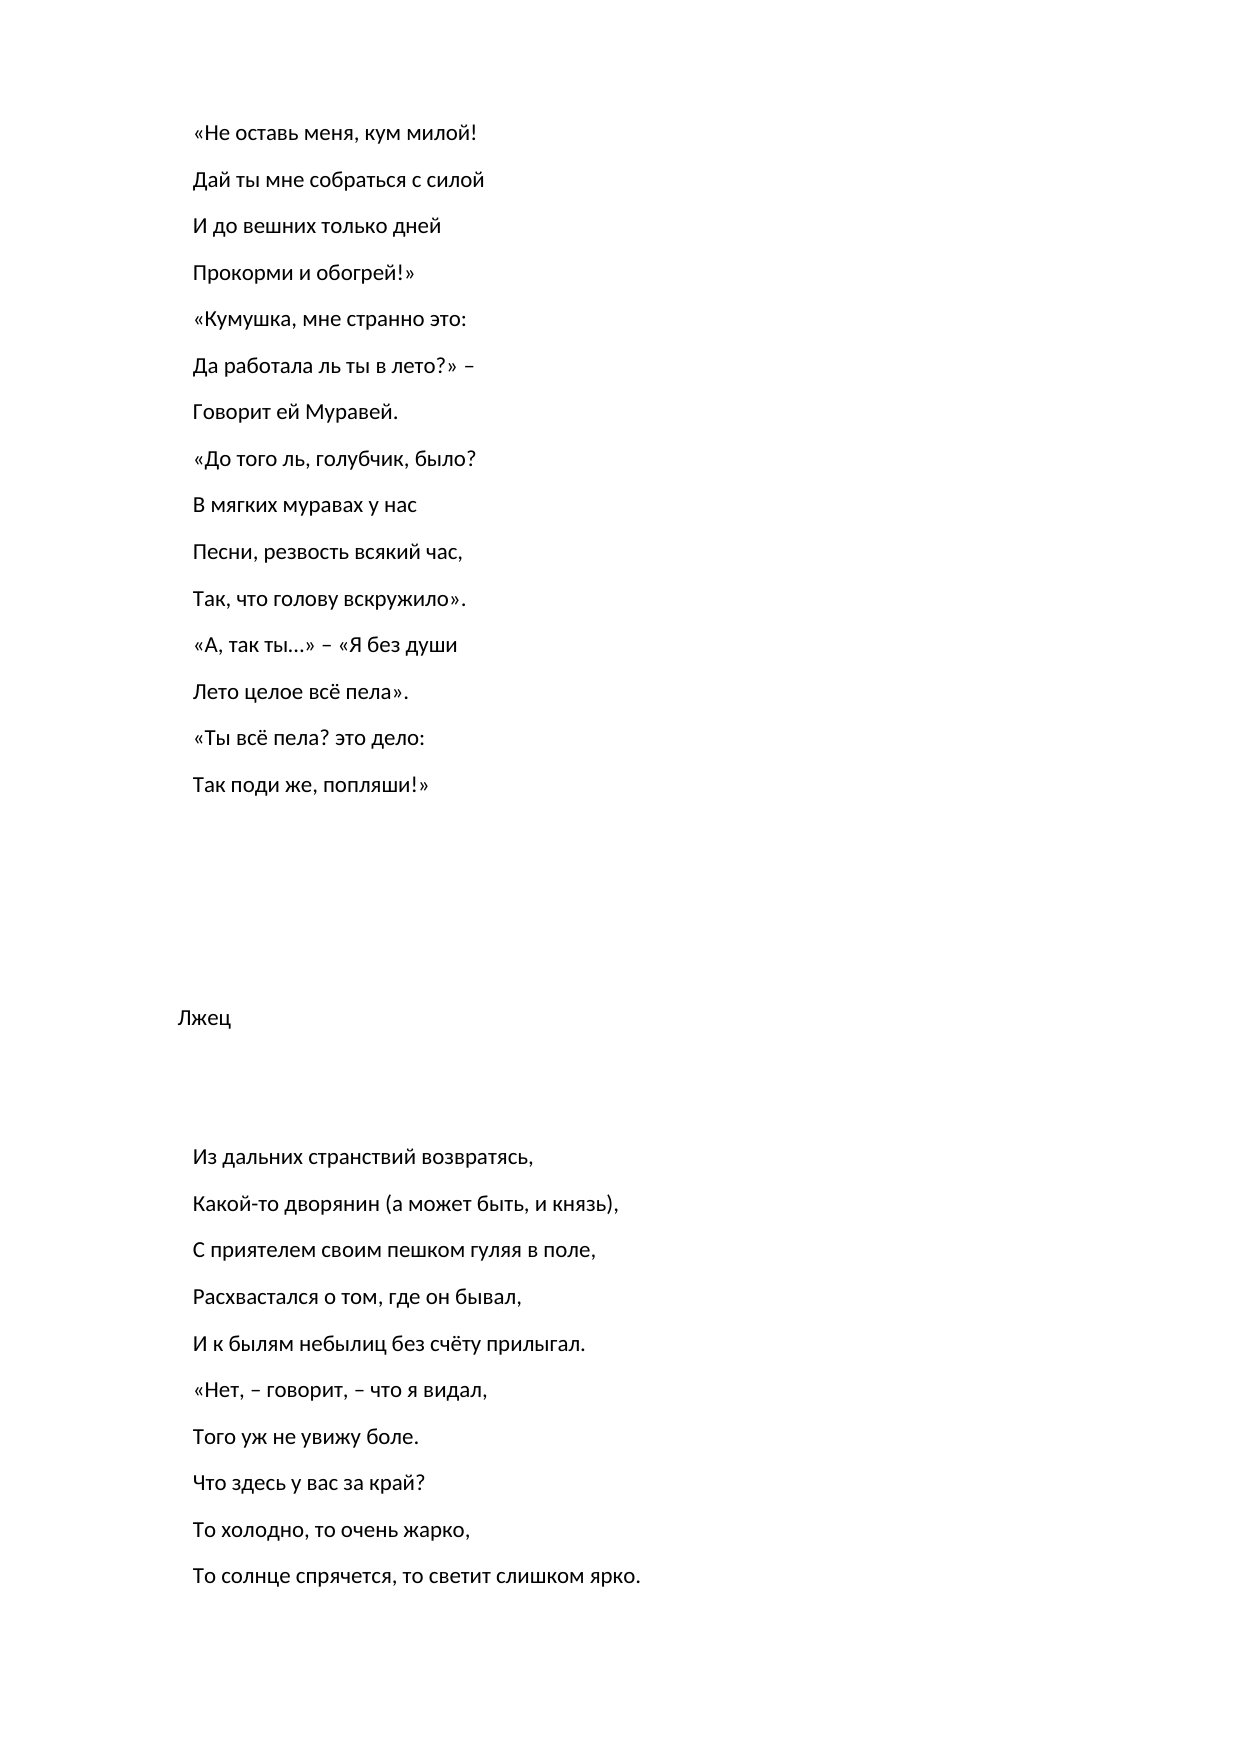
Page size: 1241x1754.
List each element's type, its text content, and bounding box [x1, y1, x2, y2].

text «Кумушка, мне странно это: [177, 304, 1152, 332]
text «Не оставь меня, кум милой! [177, 118, 1152, 146]
text В мягких муравах у нас [177, 491, 1152, 519]
text Какой-то дворянин (а может быть, и князь), [177, 1189, 1152, 1217]
text Песни, резвость всякий час, [177, 537, 1152, 565]
text Расхвастался о том, где он бывал, [177, 1282, 1152, 1310]
text «Ты всё пела? это дело: [177, 723, 1152, 751]
text Дай ты мне собраться с силой [177, 165, 1152, 193]
text Так, что голову вскружило». [177, 584, 1152, 612]
text С приятелем своим пешком гуляя в поле, [177, 1236, 1152, 1264]
text Лето целое всё пела». [177, 677, 1152, 705]
text Так поди же, попляши!» [177, 770, 1152, 798]
text И к былям небылиц без счёту прилыгал. [177, 1329, 1152, 1357]
text Прокорми и обогрей!» [177, 258, 1152, 286]
text Да работала ль ты в лето?» – [177, 351, 1152, 379]
text Что здесь у вас за край? [177, 1468, 1152, 1496]
text «Нет, – говорит, – что я видал, [177, 1375, 1152, 1403]
text То солнце спрячется, то светит слишком ярко. [177, 1562, 1152, 1589]
text То холодно, то очень жарко, [177, 1515, 1152, 1543]
text Говорит ей Муравей. [177, 397, 1152, 426]
text «А, так ты…» – «Я без души [177, 630, 1152, 658]
text И до вешних только дней [177, 211, 1152, 239]
text «До того ль, голубчик, было? [177, 444, 1152, 472]
text Из дальних странствий возвратясь, [177, 1142, 1152, 1171]
text Лжец [177, 1003, 1152, 1031]
text Того уж не увижу боле. [177, 1422, 1152, 1450]
